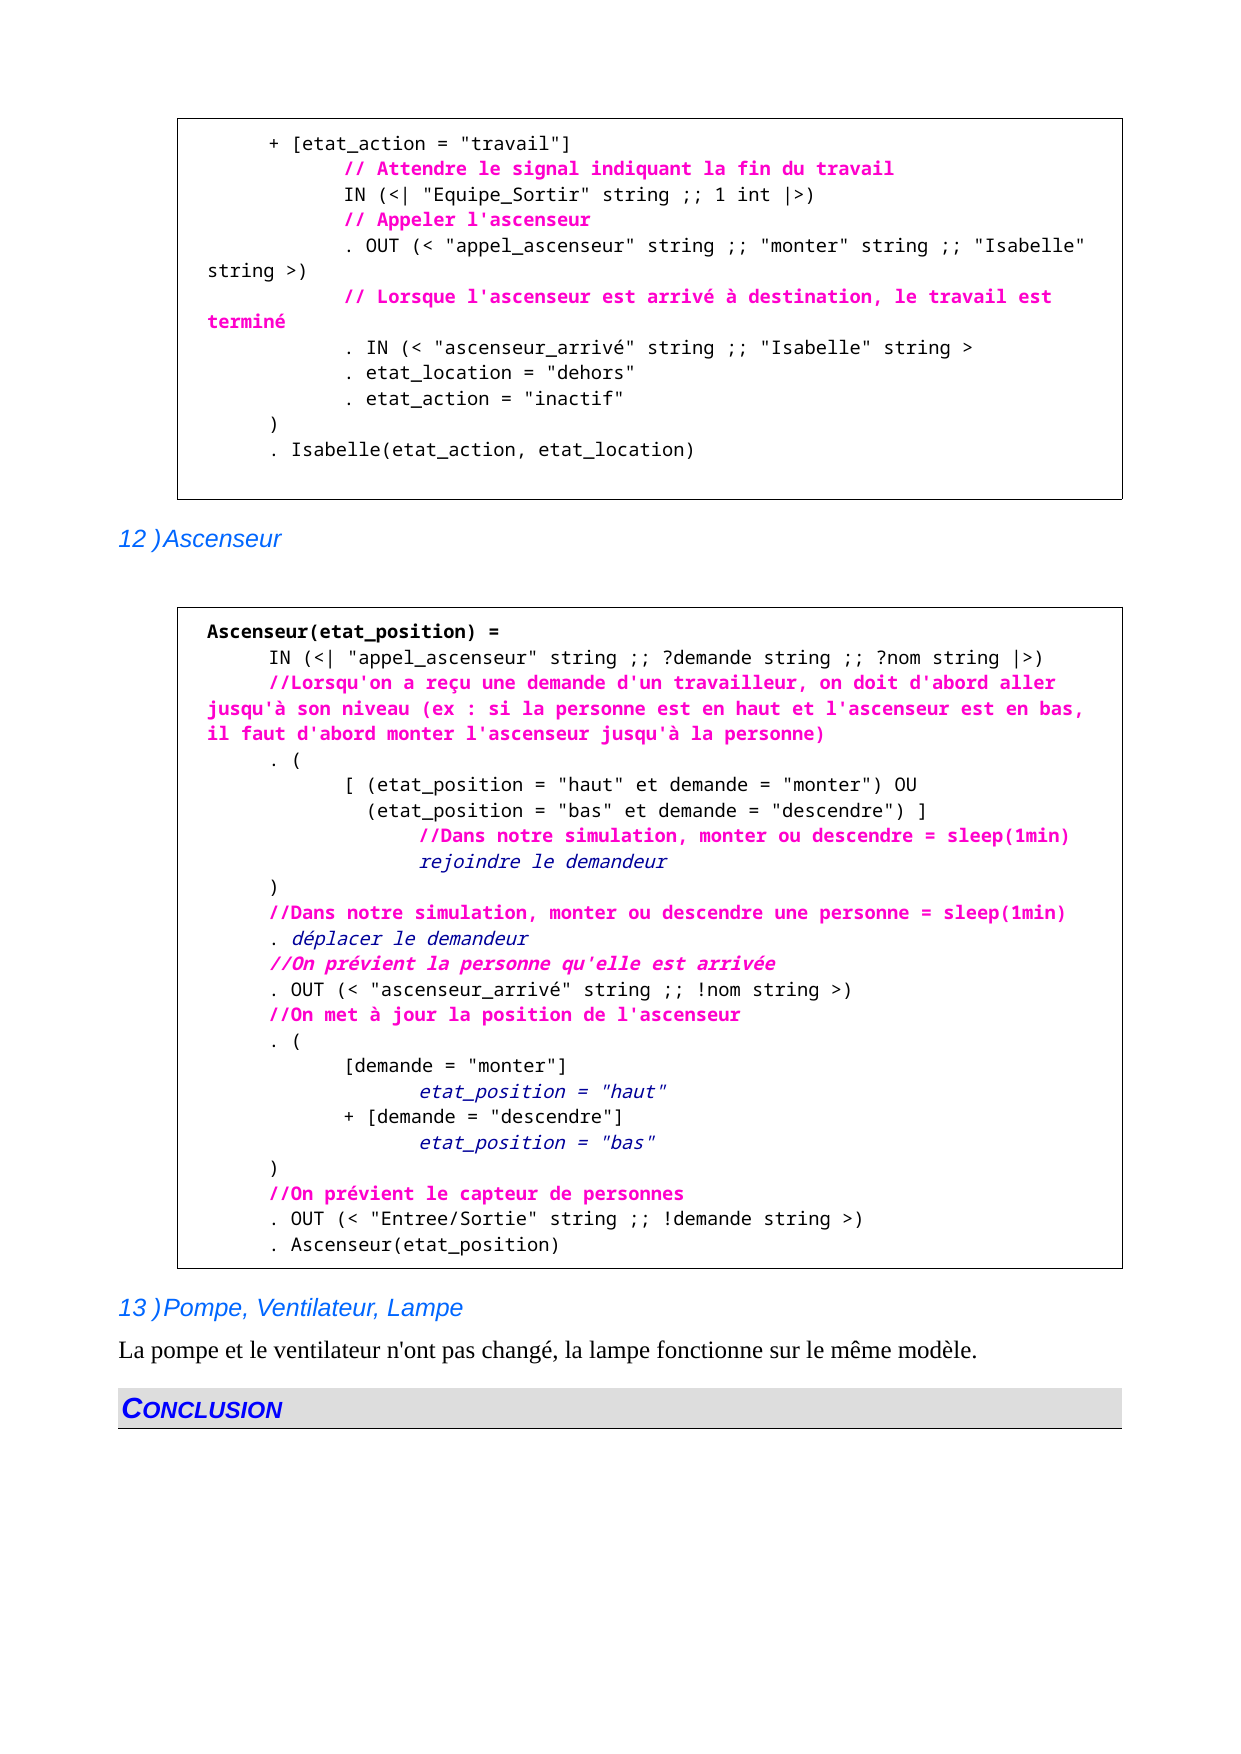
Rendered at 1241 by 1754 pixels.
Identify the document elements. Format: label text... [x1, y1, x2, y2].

text ) [178, 399, 1122, 424]
text // Attendre le signal indiquant la fin du travail [178, 144, 1122, 169]
text // Appeler l'ascenseur [178, 195, 1122, 220]
text etat_position = "bas" [178, 1117, 1122, 1143]
text // Lorsque l'ascenseur est arrivé à destination, le travail est terminé [178, 271, 1122, 322]
text . IN (< "ascenseur_arrivé" string ;; "Isabelle" string > [178, 322, 1122, 348]
text //Dans notre simulation, monter ou descendre une personne = sleep(1min) [178, 887, 1122, 913]
text IN (<| "Equipe_Sortir" string ;; 1 int |>) [178, 169, 1122, 195]
text [ (etat_position = "haut" et demande = "monter") OU [178, 760, 1122, 785]
text + [etat_action = "travail"] [178, 119, 1122, 144]
text etat_position = "haut" [178, 1066, 1122, 1092]
text . déplacer le demandeur [178, 913, 1122, 938]
text . etat_action = "inactif" [178, 373, 1122, 399]
text . Isabelle(etat_action, etat_location) [178, 424, 1122, 462]
text + [demande = "descendre"] [178, 1092, 1122, 1117]
text //On met à jour la position de l'ascenseur [178, 989, 1122, 1015]
text rejoindre le demandeur [178, 836, 1122, 862]
text ) [178, 862, 1122, 887]
subtitle Pompe, Ventilateur, Lampe [118, 1293, 1122, 1322]
text [demande = "monter"] [178, 1041, 1122, 1066]
text . OUT (< "appel_ascenseur" string ;; "monter" string ;; "Isabelle" string >) [178, 220, 1122, 271]
text . ( [178, 734, 1122, 760]
text //On prévient la personne qu'elle est arrivée [178, 938, 1122, 964]
text //Dans notre simulation, monter ou descendre = sleep(1min) [178, 811, 1122, 836]
text //Lorsqu'on a reçu une demande d'un travailleur, on doit d'abord aller jusqu'à son niveau (ex : si la personne est en haut et l'ascenseur est en bas, il faut d'abord monter l'ascenseur jusqu'à la personne) [178, 658, 1122, 734]
text //On prévient le capteur de personnes [178, 1168, 1122, 1194]
text La pompe et le ventilateur n'ont pas changé, la lampe fonctionne sur le même modèle. [118, 1335, 1122, 1363]
text . ( [178, 1015, 1122, 1041]
text ) [178, 1143, 1122, 1168]
text (etat_position = "bas" et demande = "descendre") ] [178, 785, 1122, 811]
text . Ascenseur(etat_position) [178, 1219, 1122, 1268]
text . etat_location = "dehors" [178, 348, 1122, 373]
text Ascenseur(etat_position) = [178, 608, 1122, 632]
text . OUT (< "Entree/Sortie" string ;; !demande string >) [178, 1194, 1122, 1219]
subtitle Conclusion [118, 1388, 1122, 1428]
text . OUT (< "ascenseur_arrivé" string ;; !nom string >) [178, 964, 1122, 989]
text IN (<| "appel_ascenseur" string ;; ?demande string ;; ?nom string |>) [178, 632, 1122, 658]
subtitle Ascenseur [118, 524, 1122, 553]
